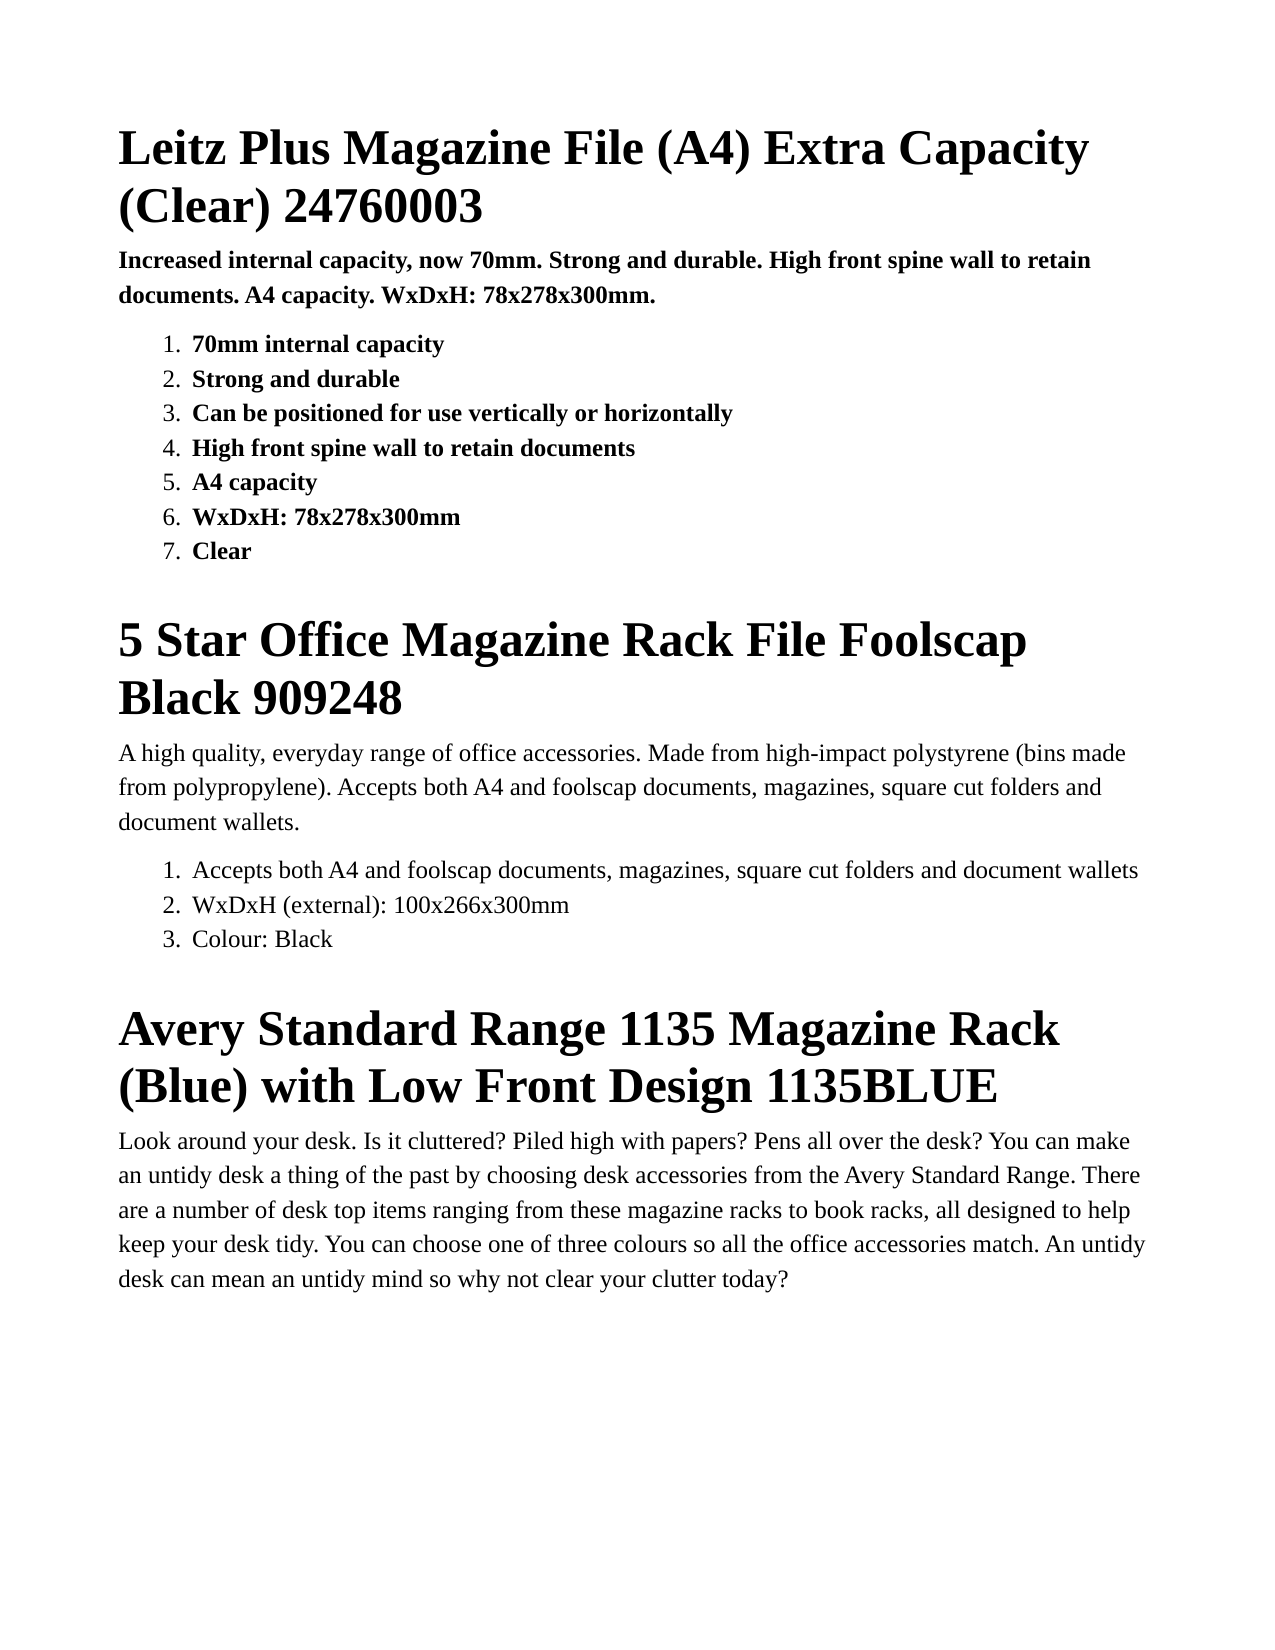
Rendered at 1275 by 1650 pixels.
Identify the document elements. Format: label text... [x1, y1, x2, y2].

list Colour: Black [162, 924, 1157, 953]
subtitle Avery Standard Range 1135 Magazine Rack (Blue) with Low Front Design 1135BLUE [118, 999, 1157, 1114]
list Clear [162, 536, 1157, 565]
list Strong and durable [162, 364, 1157, 392]
subtitle Leitz Plus Magazine File (A4) Extra Capacity (Clear) 24760003 [118, 118, 1157, 233]
list A4 capacity [162, 467, 1157, 496]
list WxDxH (external): 100x266x300mm [162, 890, 1157, 919]
text Increased internal capacity, now 70mm. Strong and durable. High front spine wall to retain documents. A4 capacity. WxDxH: 78x278x300mm. [118, 246, 1157, 309]
list 70mm internal capacity [162, 329, 1157, 358]
list WxDxH: 78x278x300mm [162, 502, 1157, 530]
list Can be positioned for use vertically or horizontally [162, 398, 1157, 427]
subtitle 5 Star Office Magazine Rack File Foolscap Black 909248 [118, 610, 1157, 725]
list High front spine wall to retain documents [162, 433, 1157, 461]
list Accepts both A4 and foolscap documents, magazines, square cut folders and document wallets [162, 856, 1157, 884]
text Look around your desk. Is it cluttered? Piled high with papers? Pens all over the desk? You can make an untidy desk a thing of the past by choosing desk accessories from the Avery Standard Range. There are a number of desk top items ranging from these magazine racks to book racks, all designed to help keep your desk tidy. You can choose one of three colours so all the office accessories match. An untidy desk can mean an untidy mind so why not clear your clutter today? [118, 1126, 1157, 1293]
text A high quality, everyday range of office accessories. Made from high-impact polystyrene (bins made from polypropylene). Accepts both A4 and foolscap documents, magazines, square cut folders and document wallets. [118, 738, 1157, 835]
